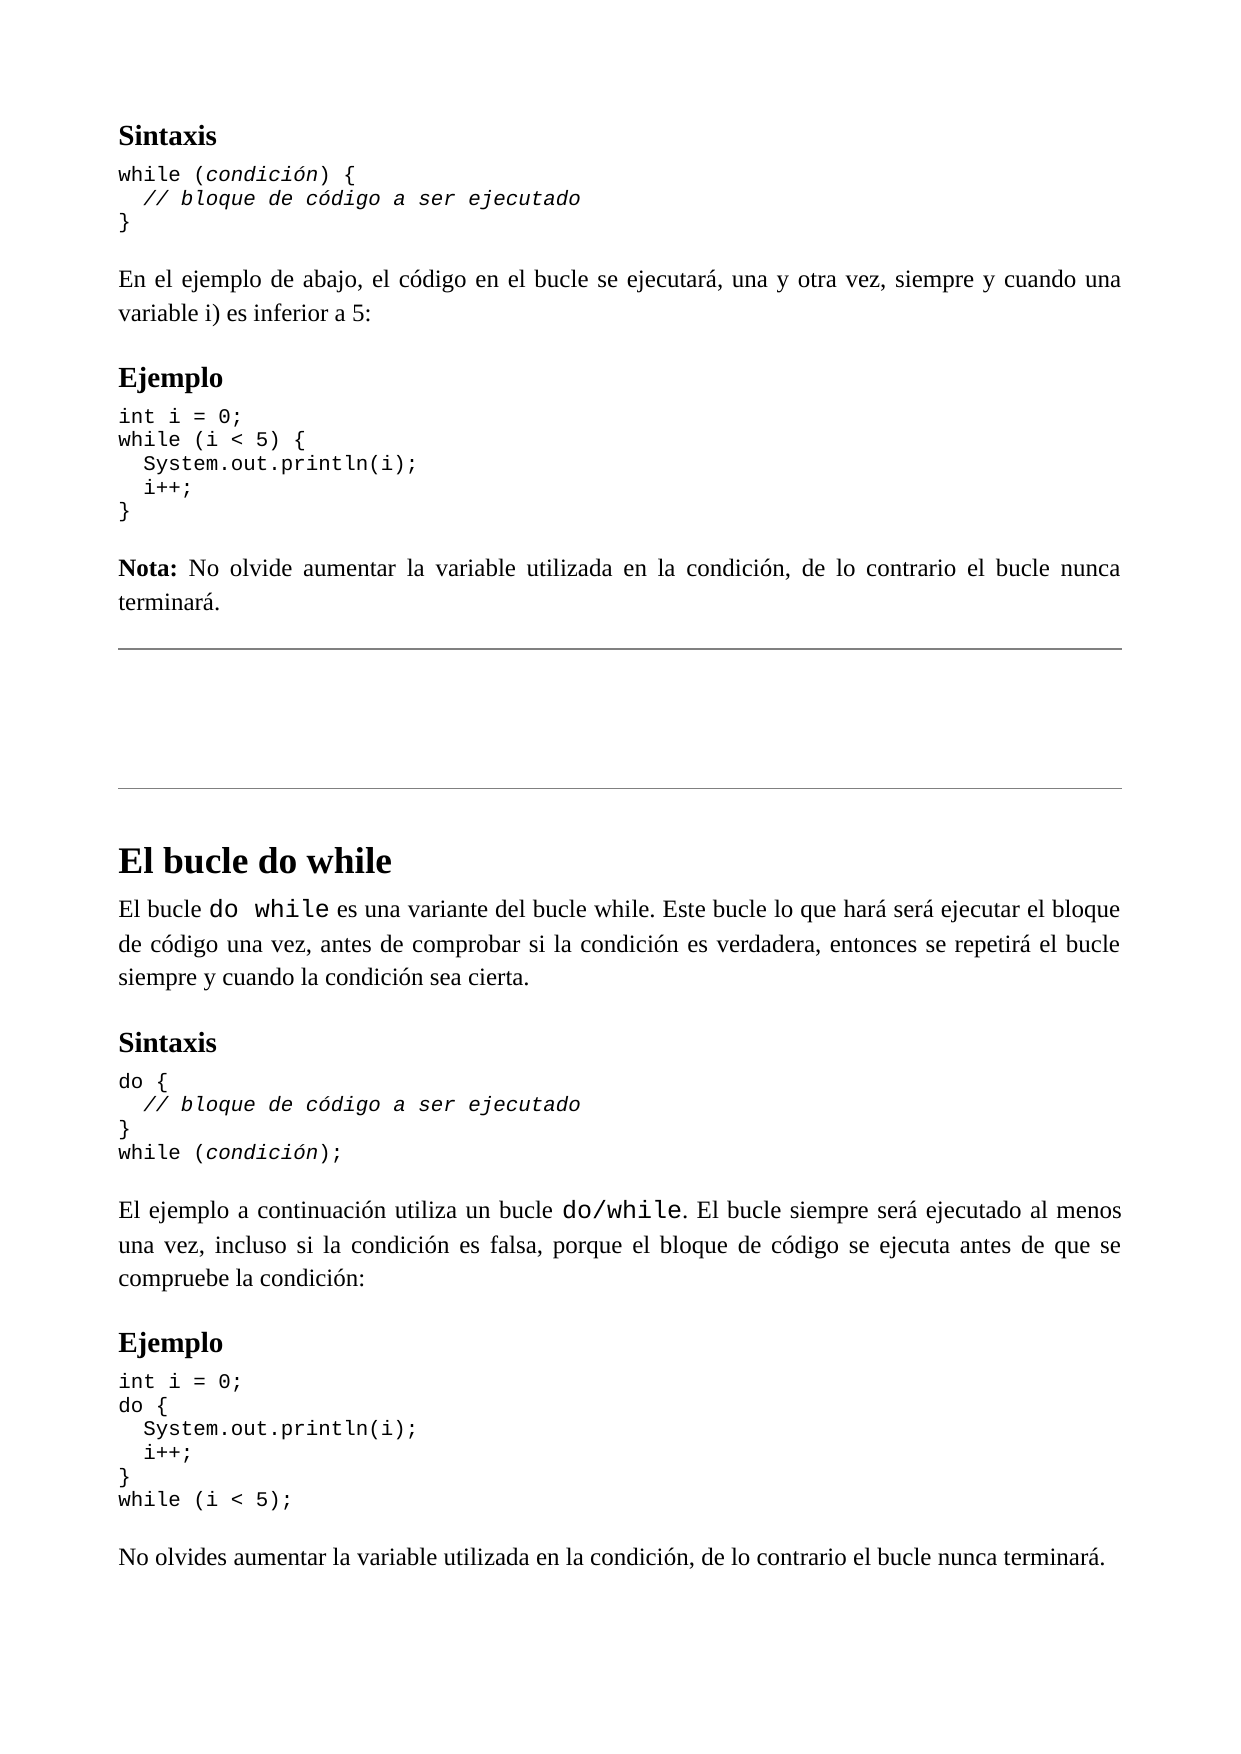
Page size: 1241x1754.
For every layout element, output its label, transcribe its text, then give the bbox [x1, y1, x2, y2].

text while (condición); [118, 1142, 1122, 1165]
text // bloque de código a ser ejecutado [118, 188, 1122, 211]
text System.out.println(i); [118, 453, 1122, 477]
subtitle Ejemplo [118, 360, 1122, 393]
text El bucle do while es una variante del bucle while. Este bucle lo que hará será ejecutar el bloque de código una vez, antes de comprobar si la condición es verdadera, entonces se repetirá el bucle siempre y cuando la condición sea cierta. [118, 894, 1122, 991]
text do { [118, 1071, 1122, 1094]
text } [118, 1118, 1122, 1142]
text Nota: No olvide aumentar la variable utilizada en la condición, de lo contrario el bucle nunca terminará. [118, 553, 1122, 615]
text i++; [118, 1442, 1122, 1466]
text while (i < 5); [118, 1489, 1122, 1513]
text En el ejemplo de abajo, el código en el bucle se ejecutará, una y otra vez, siempre y cuando una variable i) es inferior a 5: [118, 264, 1122, 326]
text System.out.println(i); [118, 1418, 1122, 1442]
text } [118, 1466, 1122, 1489]
subtitle Ejemplo [118, 1325, 1122, 1359]
text } [118, 500, 1122, 524]
subtitle Sintaxis [118, 1025, 1122, 1058]
text i++; [118, 477, 1122, 500]
subtitle Sintaxis [118, 118, 1122, 152]
text do { [118, 1395, 1122, 1418]
text while (condición) { [118, 164, 1122, 188]
text int i = 0; [118, 406, 1122, 429]
subtitle El bucle do while [118, 839, 1122, 882]
text No olvides aumentar la variable utilizada en la condición, de lo contrario el bucle nunca terminará. [118, 1542, 1122, 1571]
text while (i < 5) { [118, 429, 1122, 453]
text // bloque de código a ser ejecutado [118, 1094, 1122, 1118]
text } [118, 211, 1122, 235]
text int i = 0; [118, 1371, 1122, 1395]
text El ejemplo a continuación utiliza un bucle do/while. El bucle siempre será ejecutado al menos una vez, incluso si la condición es falsa, porque el bloque de código se ejecuta antes de que se compruebe la condición: [118, 1195, 1122, 1292]
